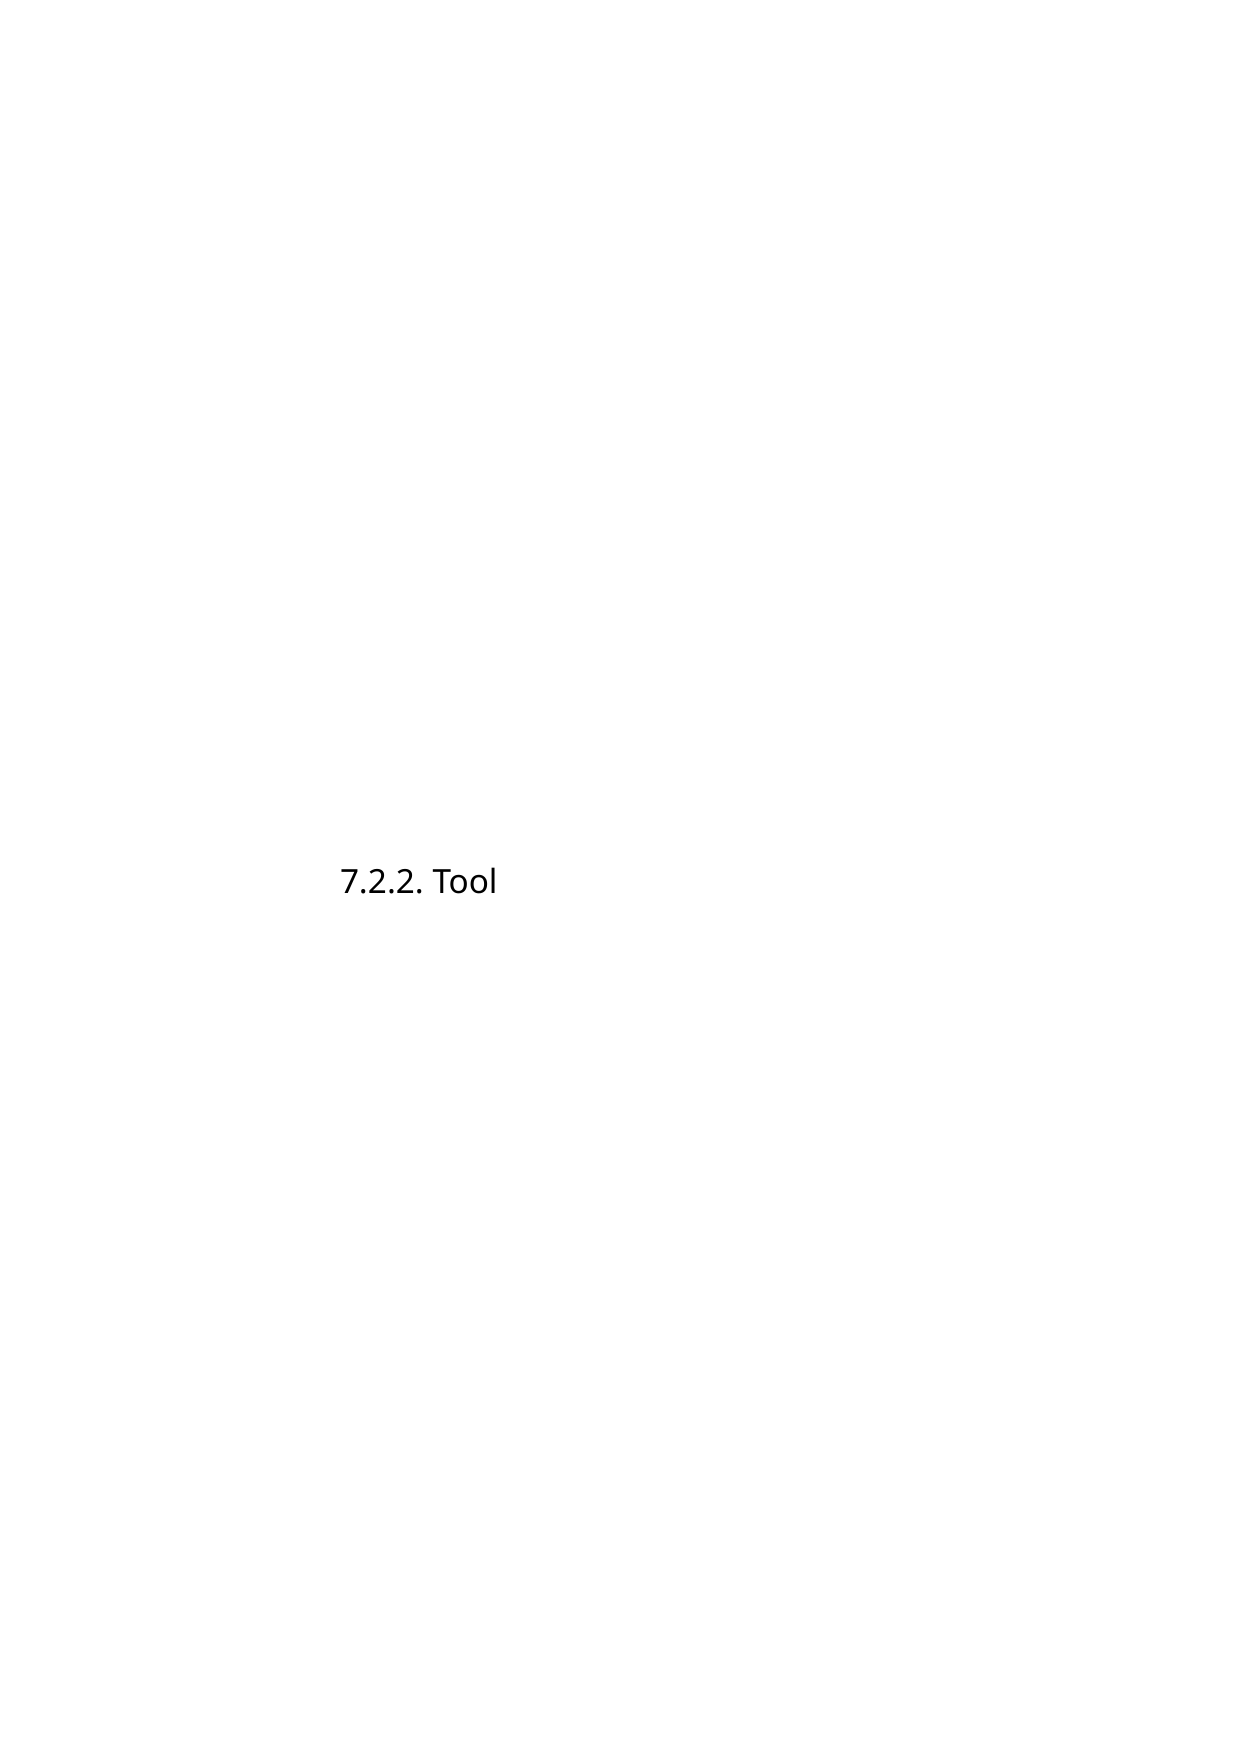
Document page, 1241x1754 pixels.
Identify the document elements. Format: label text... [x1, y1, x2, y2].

text 7.2.2. Tool [340, 858, 1122, 903]
